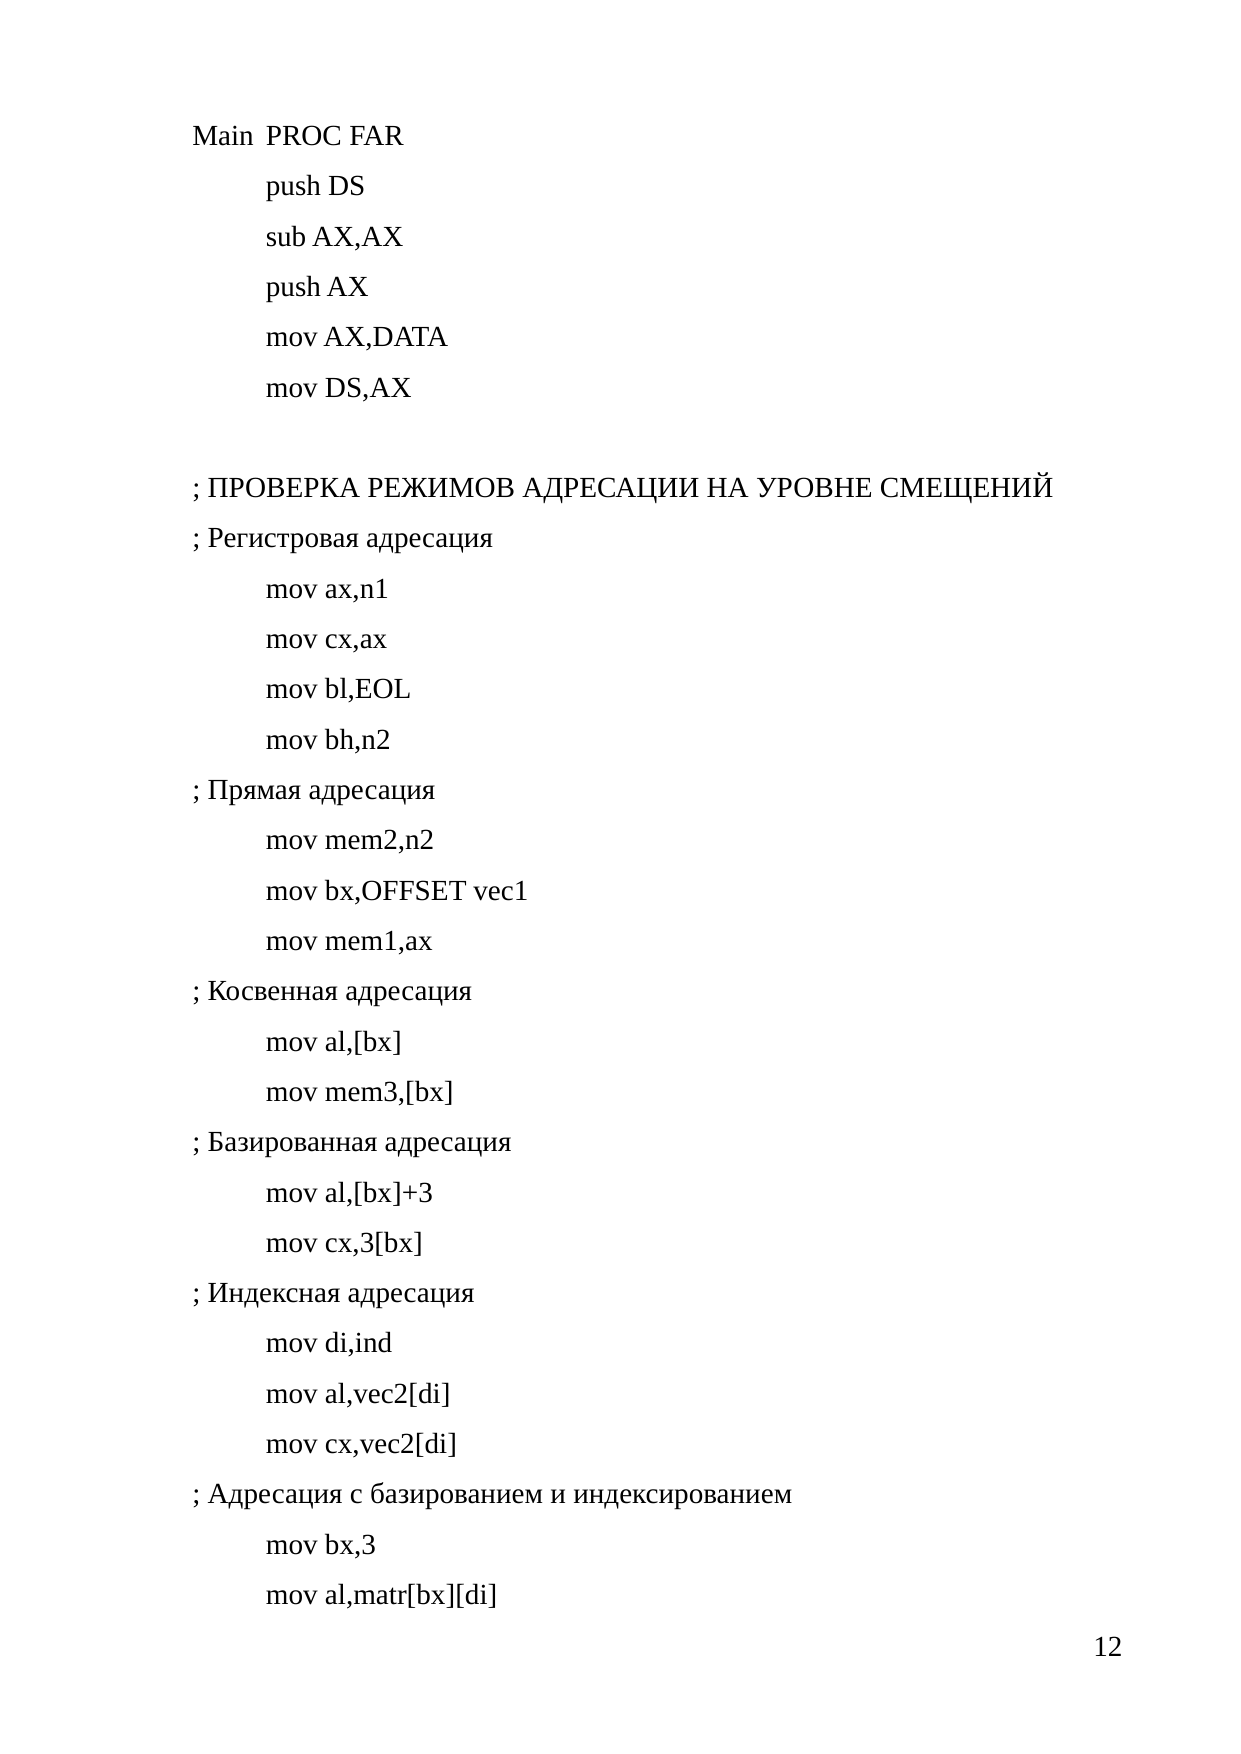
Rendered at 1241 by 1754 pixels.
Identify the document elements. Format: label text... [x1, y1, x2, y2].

text mov mem1,ax [118, 923, 1122, 957]
text mov cx,3[bx] [118, 1225, 1122, 1258]
text mov cx,vec2[di] [118, 1426, 1122, 1460]
text mov mem2,n2 [118, 822, 1122, 856]
text ; Регистровая адресация [118, 521, 1122, 554]
text mov al,[bx] [118, 1024, 1122, 1057]
text mov cx,ax [118, 621, 1122, 655]
text mov AX,DATA [118, 319, 1122, 353]
text mov bx,OFFSET vec1 [118, 873, 1122, 906]
text ; Базированная адресация [118, 1124, 1122, 1158]
text push DS [118, 168, 1122, 202]
text ; Косвенная адресация [118, 973, 1122, 1007]
text Main PROC FAR [118, 118, 1122, 152]
text mov bx,3 [118, 1527, 1122, 1560]
text ; Прямая адресация [118, 772, 1122, 806]
text ; Индексная адресация [118, 1275, 1122, 1309]
text ; ПРОВЕРКА РЕЖИМОВ АДРЕСАЦИИ НА УРОВНЕ СМЕЩЕНИЙ [118, 470, 1122, 504]
text mov DS,AX [118, 370, 1122, 403]
text push AX [118, 269, 1122, 303]
text ; Адресация с базированием и индексированием [118, 1477, 1122, 1510]
text mov di,ind [118, 1326, 1122, 1359]
text mov al,[bx]+3 [118, 1175, 1122, 1208]
text mov mem3,[bx] [118, 1074, 1122, 1108]
text mov al,matr[bx][di] [118, 1577, 1122, 1611]
text mov bh,n2 [118, 722, 1122, 755]
text mov al,vec2[di] [118, 1376, 1122, 1409]
text mov ax,n1 [118, 571, 1122, 604]
text sub AX,AX [118, 219, 1122, 252]
text mov bl,EOL [118, 672, 1122, 705]
